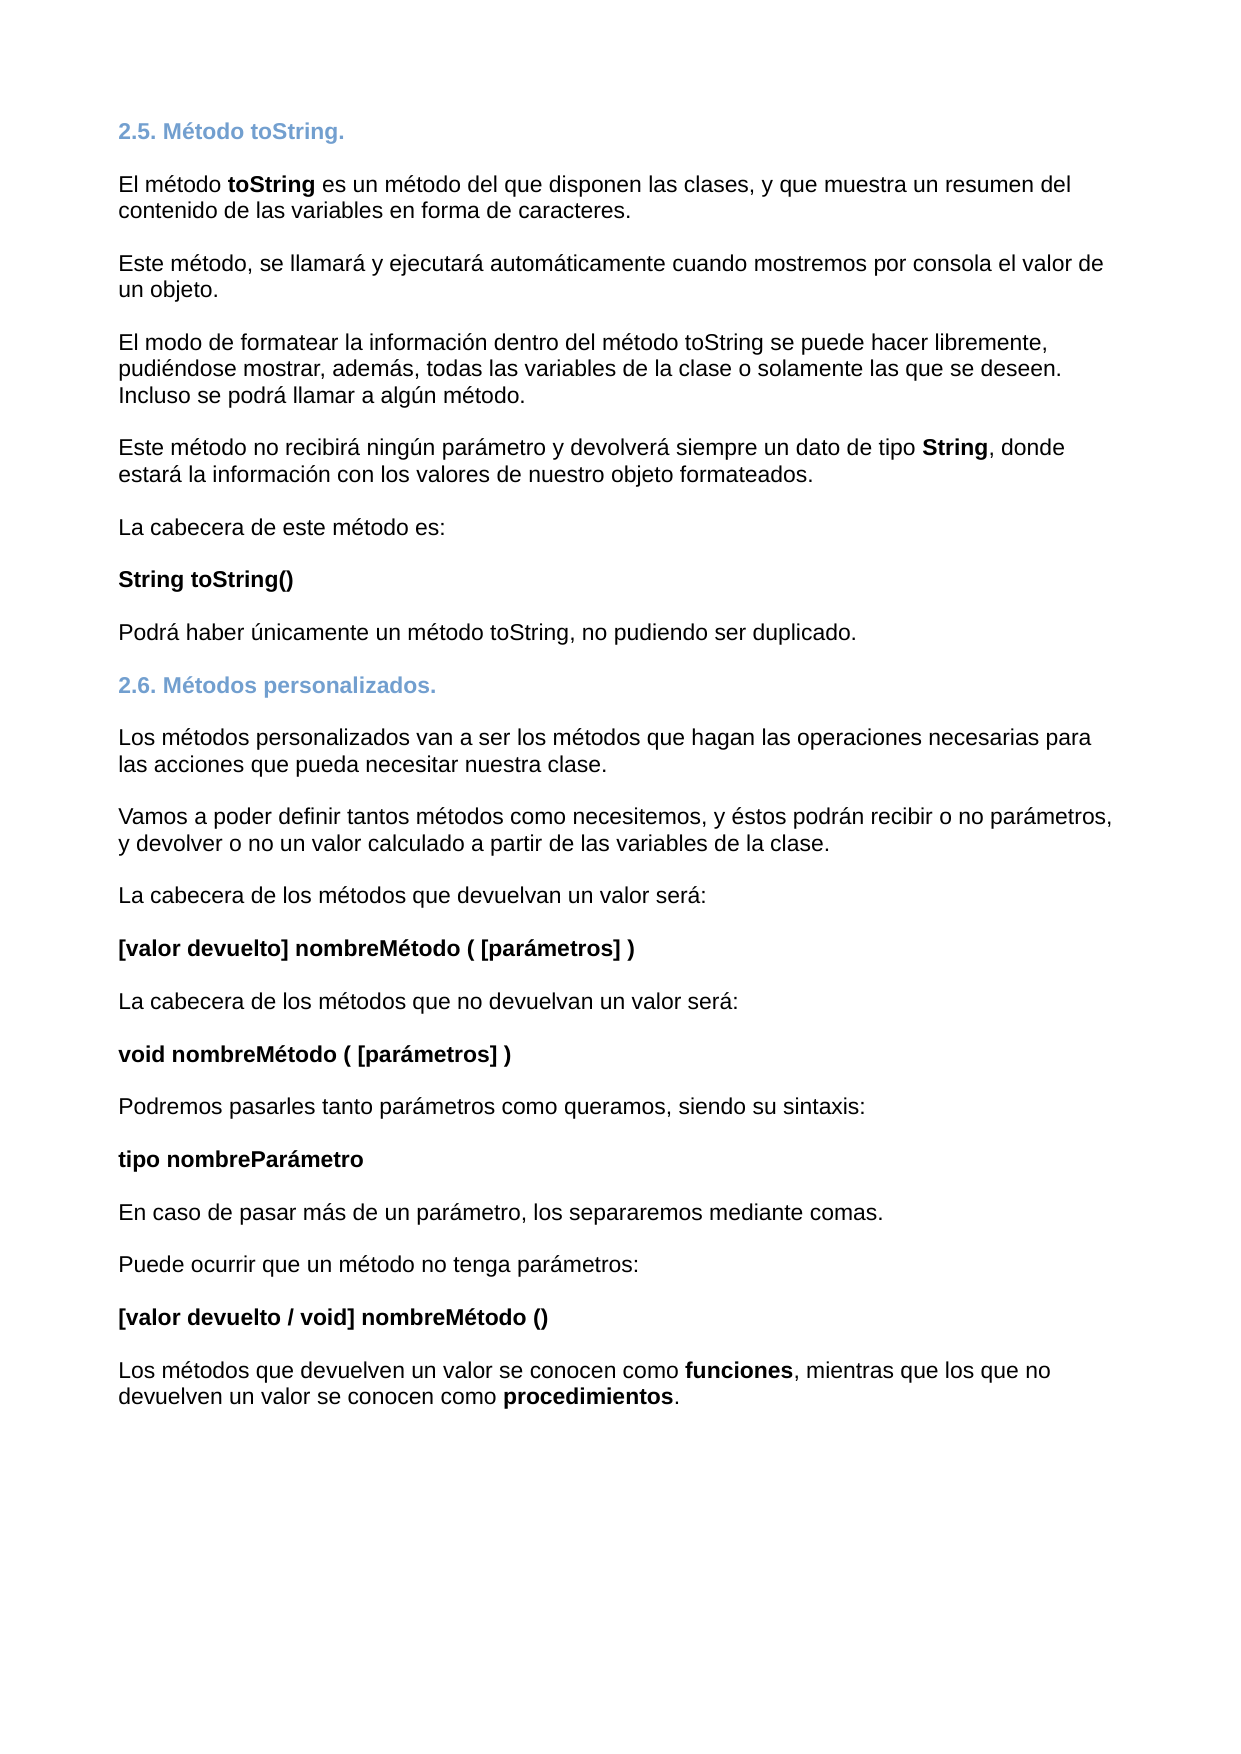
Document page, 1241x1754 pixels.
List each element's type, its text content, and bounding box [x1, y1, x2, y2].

text Los métodos que devuelven un valor se conocen como funciones, mientras que los que no devuelven un valor se conocen como procedimientos. [118, 1357, 1122, 1409]
text String toString() [118, 566, 1122, 592]
text En caso de pasar más de un parámetro, los separaremos mediante comas. [118, 1199, 1122, 1225]
text Podrá haber únicamente un método toString, no pudiendo ser duplicado. [118, 619, 1122, 645]
text Vamos a poder definir tantos métodos como necesitemos, y éstos podrán recibir o no parámetros, y devolver o no un valor calculado a partir de las variables de la clase. [118, 803, 1122, 856]
text El método toString es un método del que disponen las clases, y que muestra un resumen del contenido de las variables en forma de caracteres. [118, 171, 1122, 223]
text La cabecera de este método es: [118, 513, 1122, 540]
text void nombreMétodo ( [parámetros] ) [118, 1041, 1122, 1067]
text Este método no recibirá ningún parámetro y devolverá siempre un dato de tipo String, donde estará la información con los valores de nuestro objeto formateados. [118, 434, 1122, 487]
text La cabecera de los métodos que no devuelvan un valor será: [118, 988, 1122, 1014]
text 2.5. Método toString. [118, 118, 1122, 144]
text Puede ocurrir que un método no tenga parámetros: [118, 1251, 1122, 1278]
text El modo de formatear la información dentro del método toString se puede hacer libremente, pudiéndose mostrar, además, todas las variables de la clase o solamente las que se deseen. Incluso se podrá llamar a algún método. [118, 329, 1122, 408]
text Podremos pasarles tanto parámetros como queramos, siendo su sintaxis: [118, 1093, 1122, 1119]
text [valor devuelto] nombreMétodo ( [parámetros] ) [118, 935, 1122, 961]
text Este método, se llamará y ejecutará automáticamente cuando mostremos por consola el valor de un objeto. [118, 250, 1122, 303]
text 2.6. Métodos personalizados. [118, 672, 1122, 698]
text tipo nombreParámetro [118, 1146, 1122, 1172]
text La cabecera de los métodos que devuelvan un valor será: [118, 882, 1122, 909]
text [valor devuelto / void] nombreMétodo () [118, 1304, 1122, 1330]
text Los métodos personalizados van a ser los métodos que hagan las operaciones necesarias para las acciones que pueda necesitar nuestra clase. [118, 724, 1122, 777]
